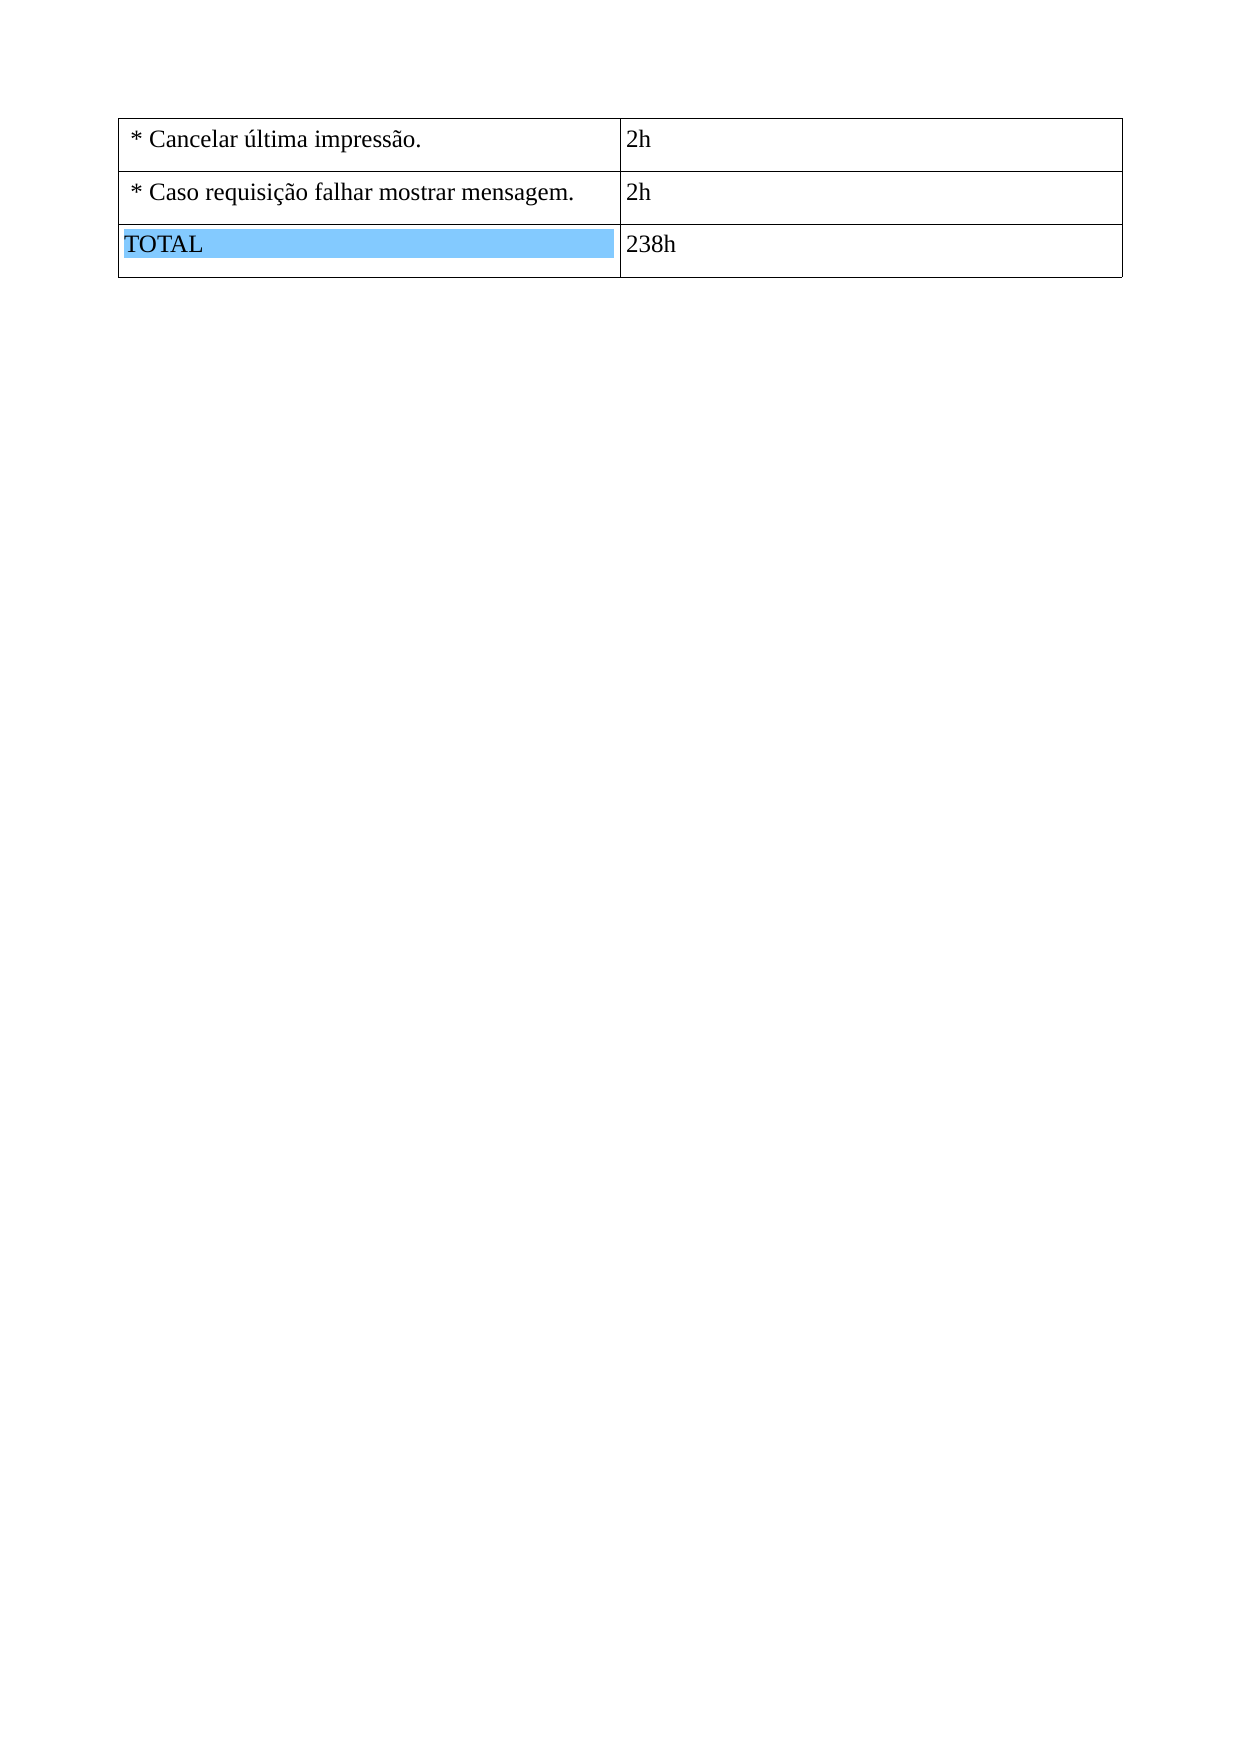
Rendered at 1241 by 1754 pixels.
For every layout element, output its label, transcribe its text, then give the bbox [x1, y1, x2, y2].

table_cell 2h [621, 172, 1122, 224]
table_cell 2h [621, 119, 1122, 171]
table_cell * Cancelar última impressão. [119, 119, 620, 171]
table_cell * Caso requisição falhar mostrar mensagem. [119, 172, 620, 224]
table_cell 238h [621, 225, 1122, 277]
table_cell TOTAL [119, 225, 620, 277]
